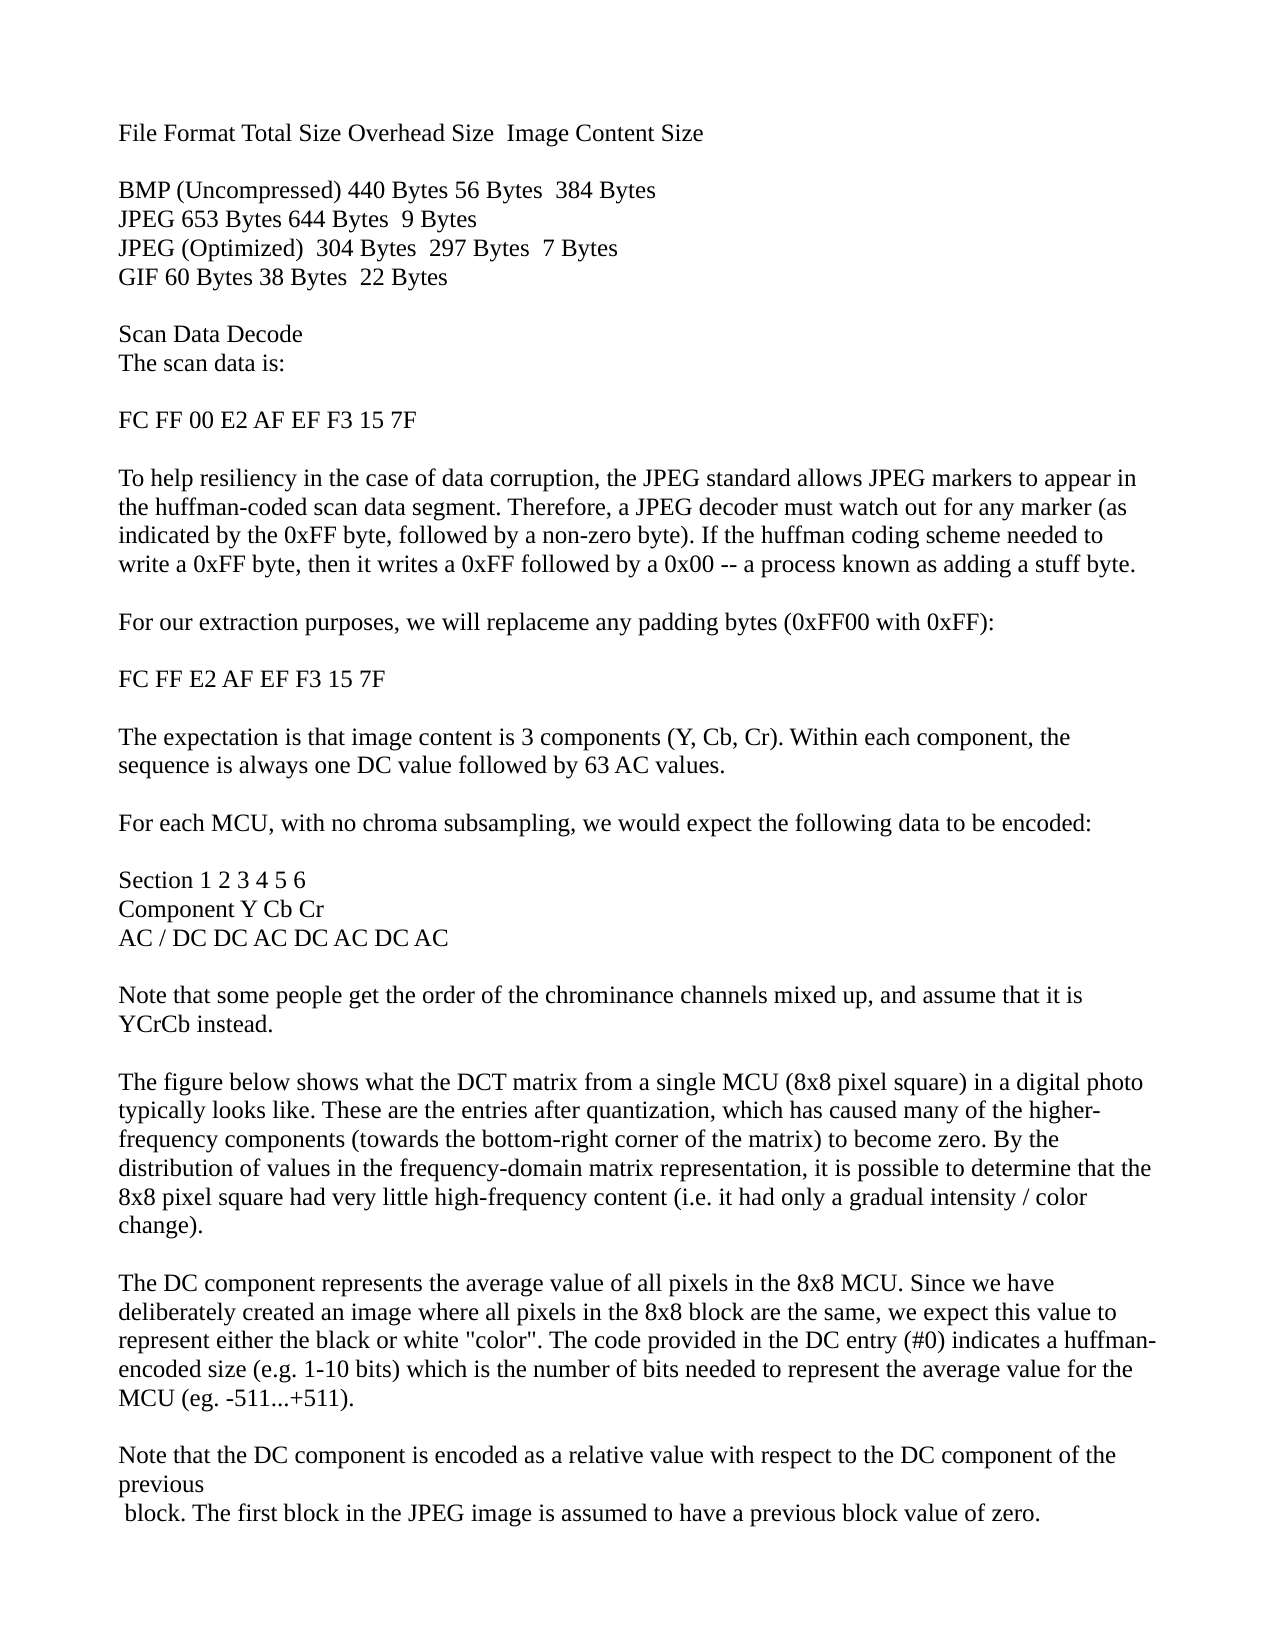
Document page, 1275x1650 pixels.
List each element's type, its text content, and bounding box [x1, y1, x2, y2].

text File Format Total Size Overhead Size Image Content Size [118, 118, 1157, 147]
text BMP (Uncompressed) 440 Bytes 56 Bytes 384 Bytes JPEG 653 Bytes 644 Bytes 9 Bytes JPEG (Optimized) 304 Bytes 297 Bytes 7 Bytes GIF 60 Bytes 38 Bytes 22 Bytes Scan Data Decode The scan data is: FC FF 00 E2 AF EF F3 15 7F To help resiliency in the case of data corruption, the JPEG standard allows JPEG markers to appear in the huffman-coded scan data segment. Therefore, a JPEG decoder must watch out for any marker (as indicated by the 0xFF byte, followed by a non-zero byte). If the huffman coding scheme needed to write a 0xFF byte, then it writes a 0xFF followed by a 0x00 -- a process known as adding a stuff byte. For our extraction purposes, we will replaceme any padding bytes (0xFF00 with 0xFF): FC FF E2 AF EF F3 15 7F The expectation is that image content is 3 components (Y, Cb, Cr). Within each component, the sequence is always one DC value followed by 63 AC values. For each MCU, with no chroma subsampling, we would expect the following data to be encoded: Section 1 2 3 4 5 6 Component Y Cb Cr AC / DC DC AC DC AC DC AC Note that some people get the order of the chrominance channels mixed up, and assume that it is YCrCb instead. The figure below shows what the DCT matrix from a single MCU (8x8 pixel square) in a digital photo typically looks like. These are the entries after quantization, which has caused many of the higher-frequency components (towards the bottom-right corner of the matrix) to become zero. By the distribution of values in the frequency-domain matrix representation, it is possible to determine that the 8x8 pixel square had very little high-frequency content (i.e. it had only a gradual intensity / color change). The DC component represents the average value of all pixels in the 8x8 MCU. Since we have deliberately created an image where all pixels in the 8x8 block are the same, we expect this value to represent either the black or white "color". The code provided in the DC entry (#0) indicates a huffman-encoded size (e.g. 1-10 bits) which is the number of bits needed to represent the average value for the MCU (eg. -511...+511). Note that the DC component is encoded as a relative value with respect to the DC component of the previous [118, 147, 1157, 1498]
text block. The first block in the JPEG image is assumed to have a previous block value of zero. [118, 1498, 1157, 1527]
